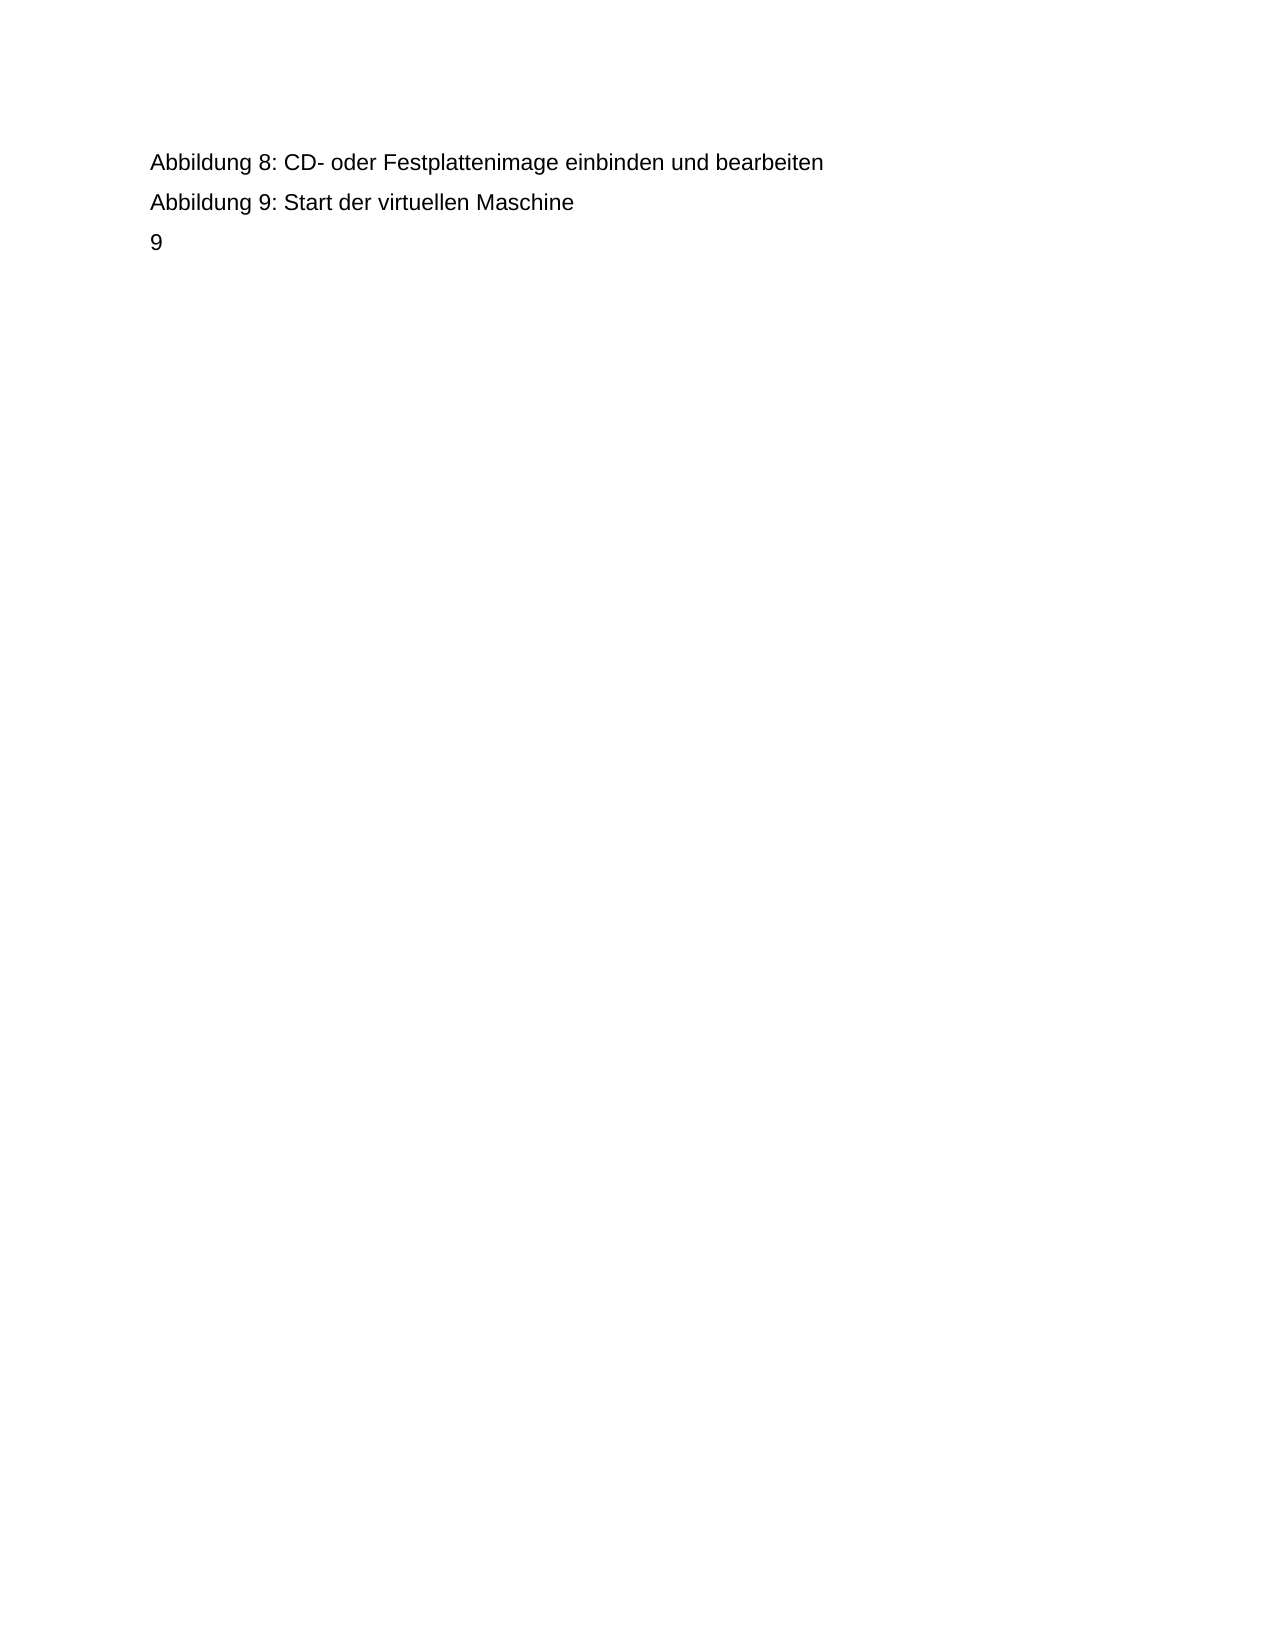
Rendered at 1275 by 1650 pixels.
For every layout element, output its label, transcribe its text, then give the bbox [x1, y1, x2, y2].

text Abbildung 9: Start der virtuellen Maschine [150, 190, 1125, 215]
text 9 [150, 229, 1125, 255]
text Abbildung 8: CD- oder Festplattenimage einbinden und bearbeiten [150, 150, 1125, 176]
